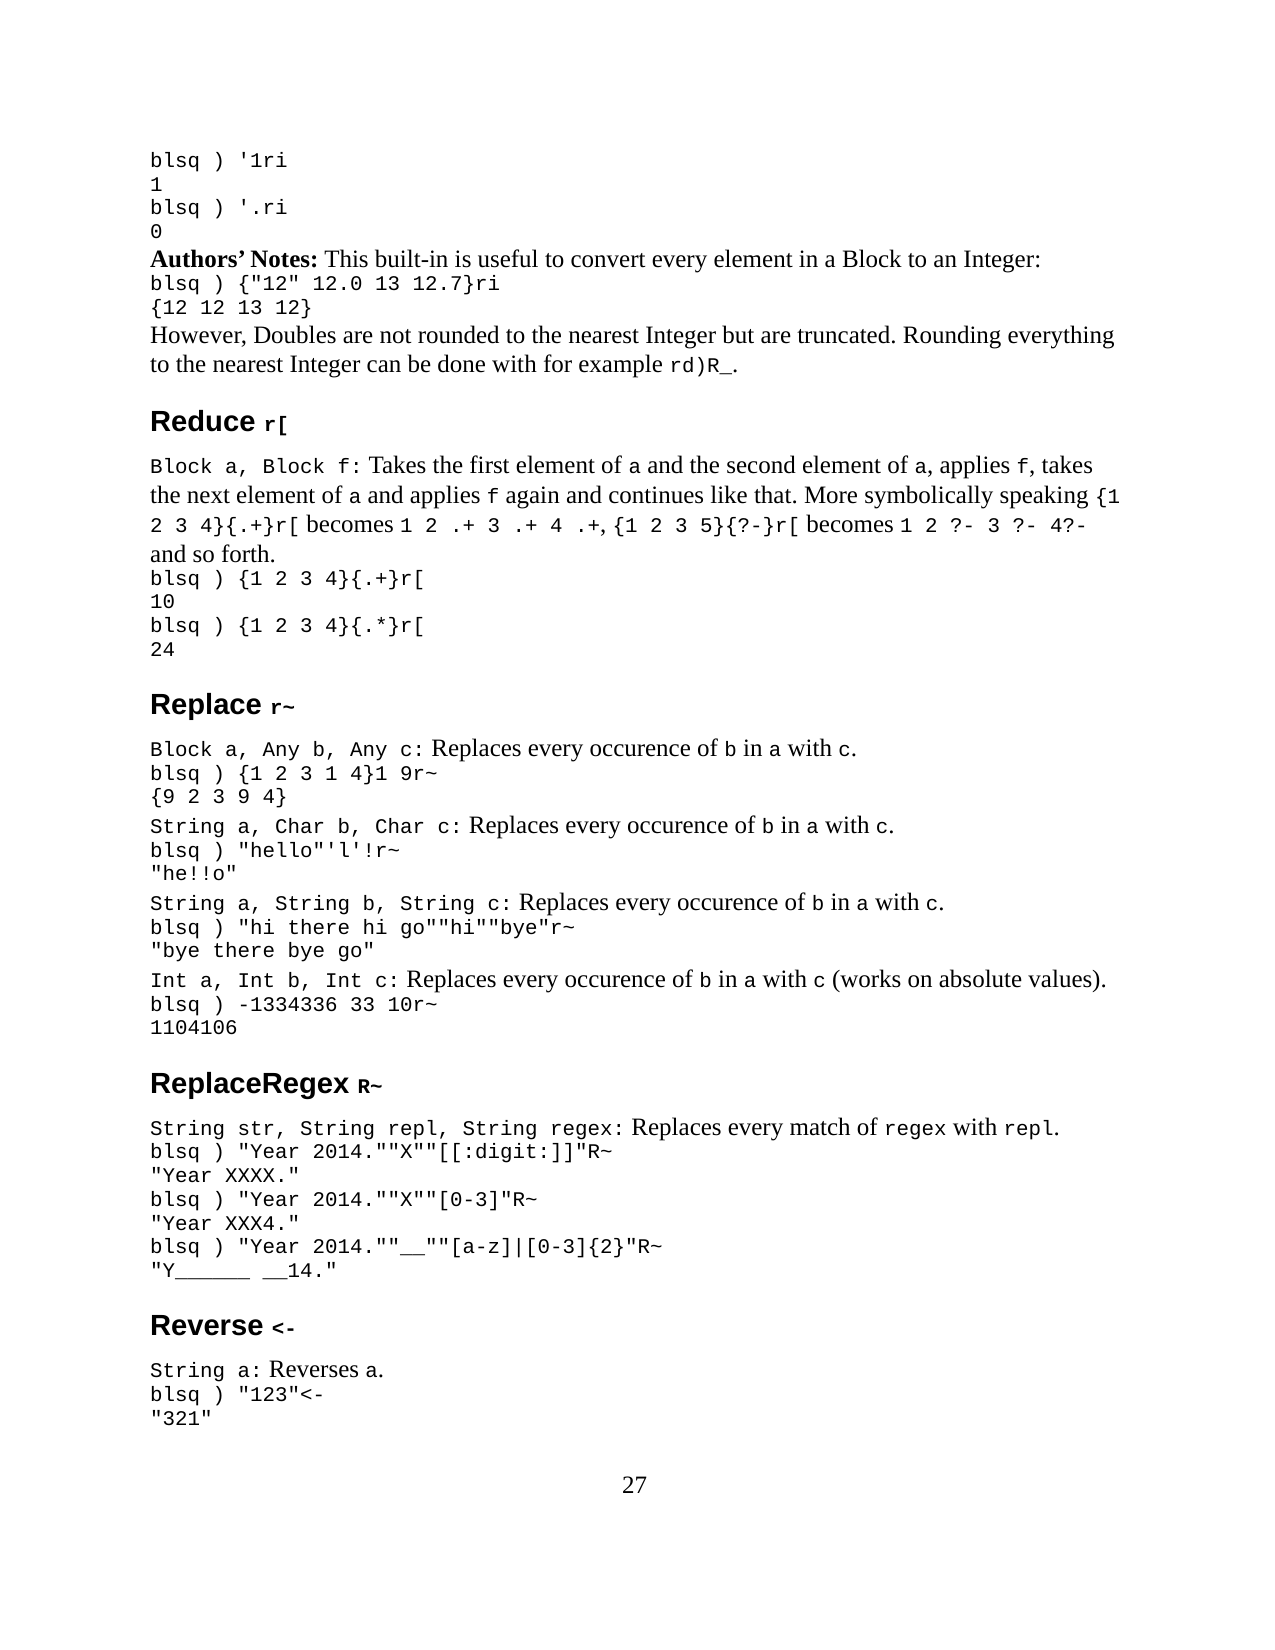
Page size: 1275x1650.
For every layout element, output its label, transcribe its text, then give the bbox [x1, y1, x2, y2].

text Block a, Any b, Any c: Replaces every occurence of b in a with c. [150, 733, 1125, 763]
text blsq ) -1334336 33 10r~ [150, 993, 1125, 1017]
text String a: Reverses a. [150, 1354, 1125, 1384]
text {9 2 3 9 4} [150, 787, 1125, 810]
subtitle Replace r~ [150, 687, 1125, 721]
text "Year XXXX." [150, 1165, 1125, 1189]
text blsq ) "123"<- [150, 1384, 1125, 1408]
text 0 [150, 221, 1125, 244]
text blsq ) {1 2 3 4}{.+}r[ [150, 568, 1125, 591]
text Authors’ Notes: This built-in is useful to convert every element in a Block to an Integer: [150, 244, 1125, 273]
subtitle Reverse <- [150, 1308, 1125, 1342]
text String a, Char b, Char c: Replaces every occurence of b in a with c. [150, 810, 1125, 840]
text blsq ) "Year 2014.""X""[0-3]"R~ [150, 1189, 1125, 1212]
text blsq ) '1ri [150, 150, 1125, 174]
text 24 [150, 638, 1125, 662]
text blsq ) "Year 2014.""__""[a-z]|[0-3]{2}"R~ [150, 1236, 1125, 1260]
text blsq ) "Year 2014.""X""[[:digit:]]"R~ [150, 1142, 1125, 1165]
text blsq ) "hi there hi go""hi""bye"r~ [150, 917, 1125, 940]
text "he!!o" [150, 863, 1125, 887]
text blsq ) "hello"'l'!r~ [150, 840, 1125, 863]
text Block a, Block f: Takes the first element of a and the second element of a, applies f, takes the next element of a and applies f again and continues like that. More symbolically speaking {1 2 3 4}{.+}r[ becomes 1 2 .+ 3 .+ 4 .+, {1 2 3 5}{?-}r[ becomes 1 2 ?- 3 ?- 4?- and so forth. [150, 450, 1125, 568]
subtitle Reduce r[ [150, 404, 1125, 438]
text 10 [150, 591, 1125, 615]
subtitle ReplaceRegex R~ [150, 1066, 1125, 1099]
text blsq ) {1 2 3 1 4}1 9r~ [150, 763, 1125, 787]
text blsq ) '.ri [150, 197, 1125, 221]
text String str, String repl, String regex: Replaces every match of regex with repl. [150, 1112, 1125, 1142]
text 1 [150, 174, 1125, 197]
text 1104106 [150, 1017, 1125, 1041]
text "Year XXX4." [150, 1212, 1125, 1236]
text "bye there bye go" [150, 940, 1125, 964]
text String a, String b, String c: Replaces every occurence of b in a with c. [150, 887, 1125, 917]
text "321" [150, 1408, 1125, 1431]
text blsq ) {1 2 3 4}{.*}r[ [150, 615, 1125, 638]
text {12 12 13 12} [150, 297, 1125, 321]
text Int a, Int b, Int c: Replaces every occurence of b in a with c (works on absolute values). [150, 964, 1125, 993]
text "Y______ __14." [150, 1260, 1125, 1283]
text blsq ) {"12" 12.0 13 12.7}ri [150, 273, 1125, 297]
text However, Doubles are not rounded to the nearest Integer but are truncated. Rounding everything to the nearest Integer can be done with for example rd)R_. [150, 321, 1125, 379]
